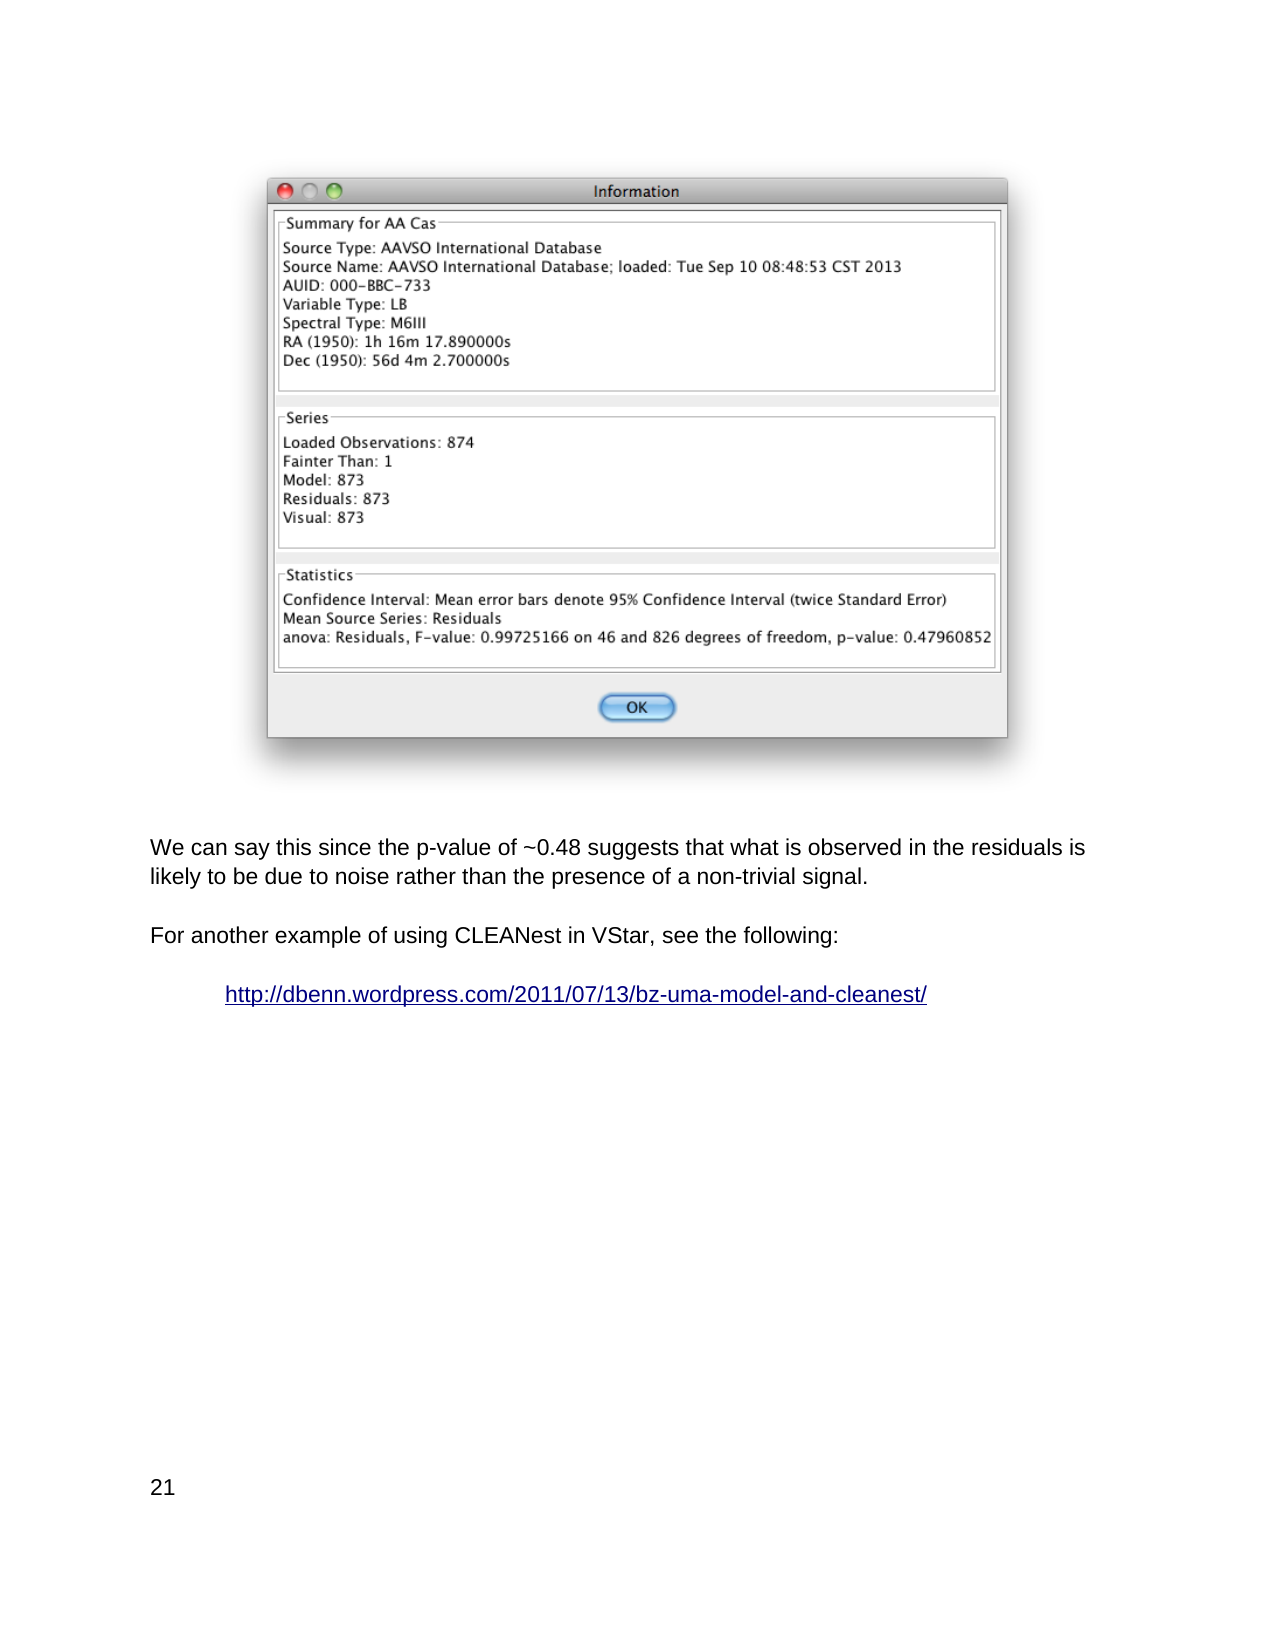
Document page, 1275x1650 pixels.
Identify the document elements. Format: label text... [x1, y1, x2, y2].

text For another example of using CLEANest in VStar, see the following: [150, 923, 1125, 948]
picture [221, 150, 1054, 802]
text http://dbenn.wordpress.com/2011/07/13/bz-uma-model-and-cleanest/ [225, 982, 1125, 1007]
text We can say this since the p-value of ~0.48 suggests that what is observed in the residuals is likely to be due to noise rather than the presence of a non-trivial signal. [150, 835, 1125, 890]
